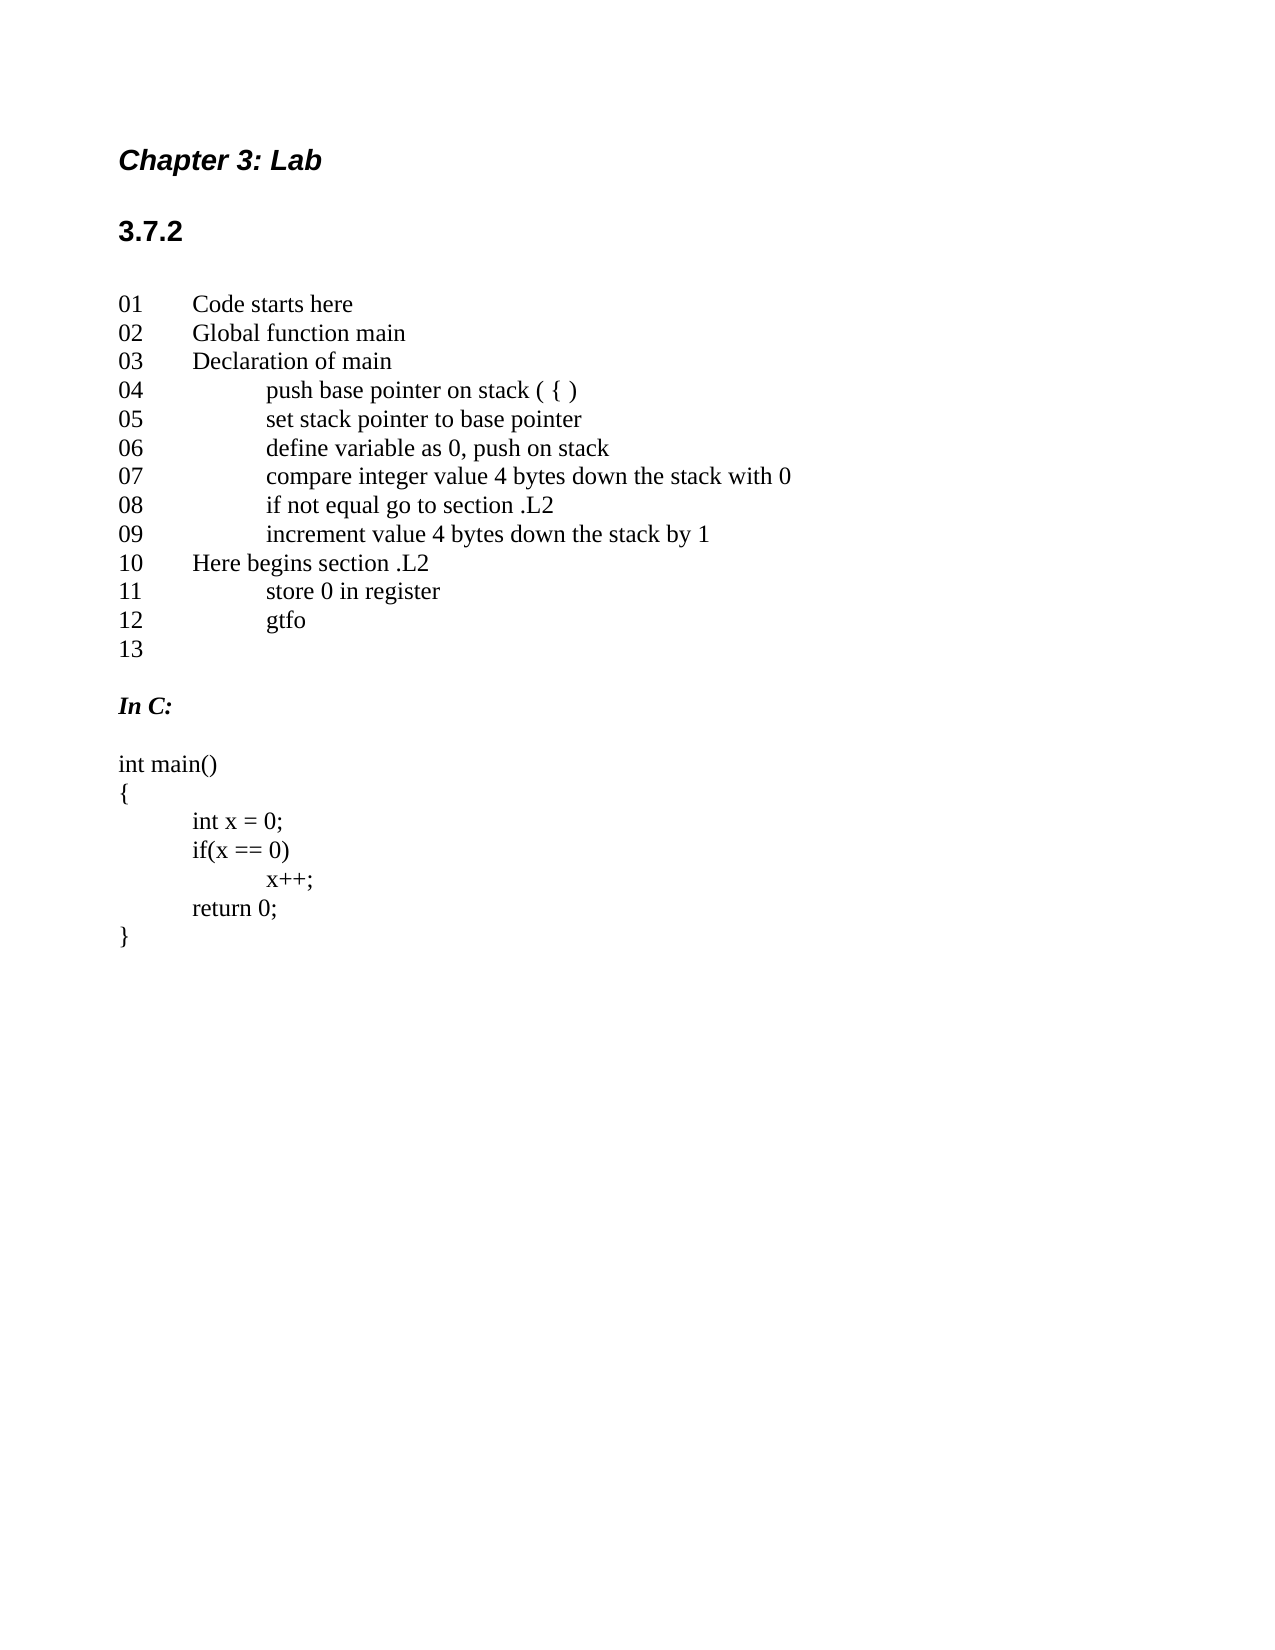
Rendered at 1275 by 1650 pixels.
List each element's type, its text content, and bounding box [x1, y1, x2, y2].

text return 0; [118, 893, 1157, 921]
text In C: [118, 691, 1157, 720]
text 02 Global function main [118, 318, 1157, 346]
text 09 increment value 4 bytes down the stack by 1 [118, 519, 1157, 548]
text 08 if not equal go to section .L2 [118, 490, 1157, 519]
subtitle Chapter 3: Lab [118, 143, 1157, 177]
text 10 Here begins section .L2 [118, 548, 1157, 576]
text x++; [118, 864, 1157, 893]
text 01 Code starts here [118, 289, 1157, 318]
text 07 compare integer value 4 bytes down the stack with 0 [118, 461, 1157, 490]
text 12 gtfo [118, 605, 1157, 634]
text { [118, 778, 1157, 806]
text 05 set stack pointer to base pointer [118, 404, 1157, 433]
text 13 [118, 634, 1157, 663]
text 04 push base pointer on stack ( { ) [118, 375, 1157, 404]
text 03 Declaration of main [118, 346, 1157, 375]
text 11 store 0 in register [118, 576, 1157, 605]
text } [118, 921, 1157, 950]
text int x = 0; [118, 806, 1157, 835]
text if(x == 0) [118, 835, 1157, 864]
subtitle 3.7.2 [118, 214, 1157, 248]
text 06 define variable as 0, push on stack [118, 433, 1157, 461]
text int main() [118, 749, 1157, 778]
